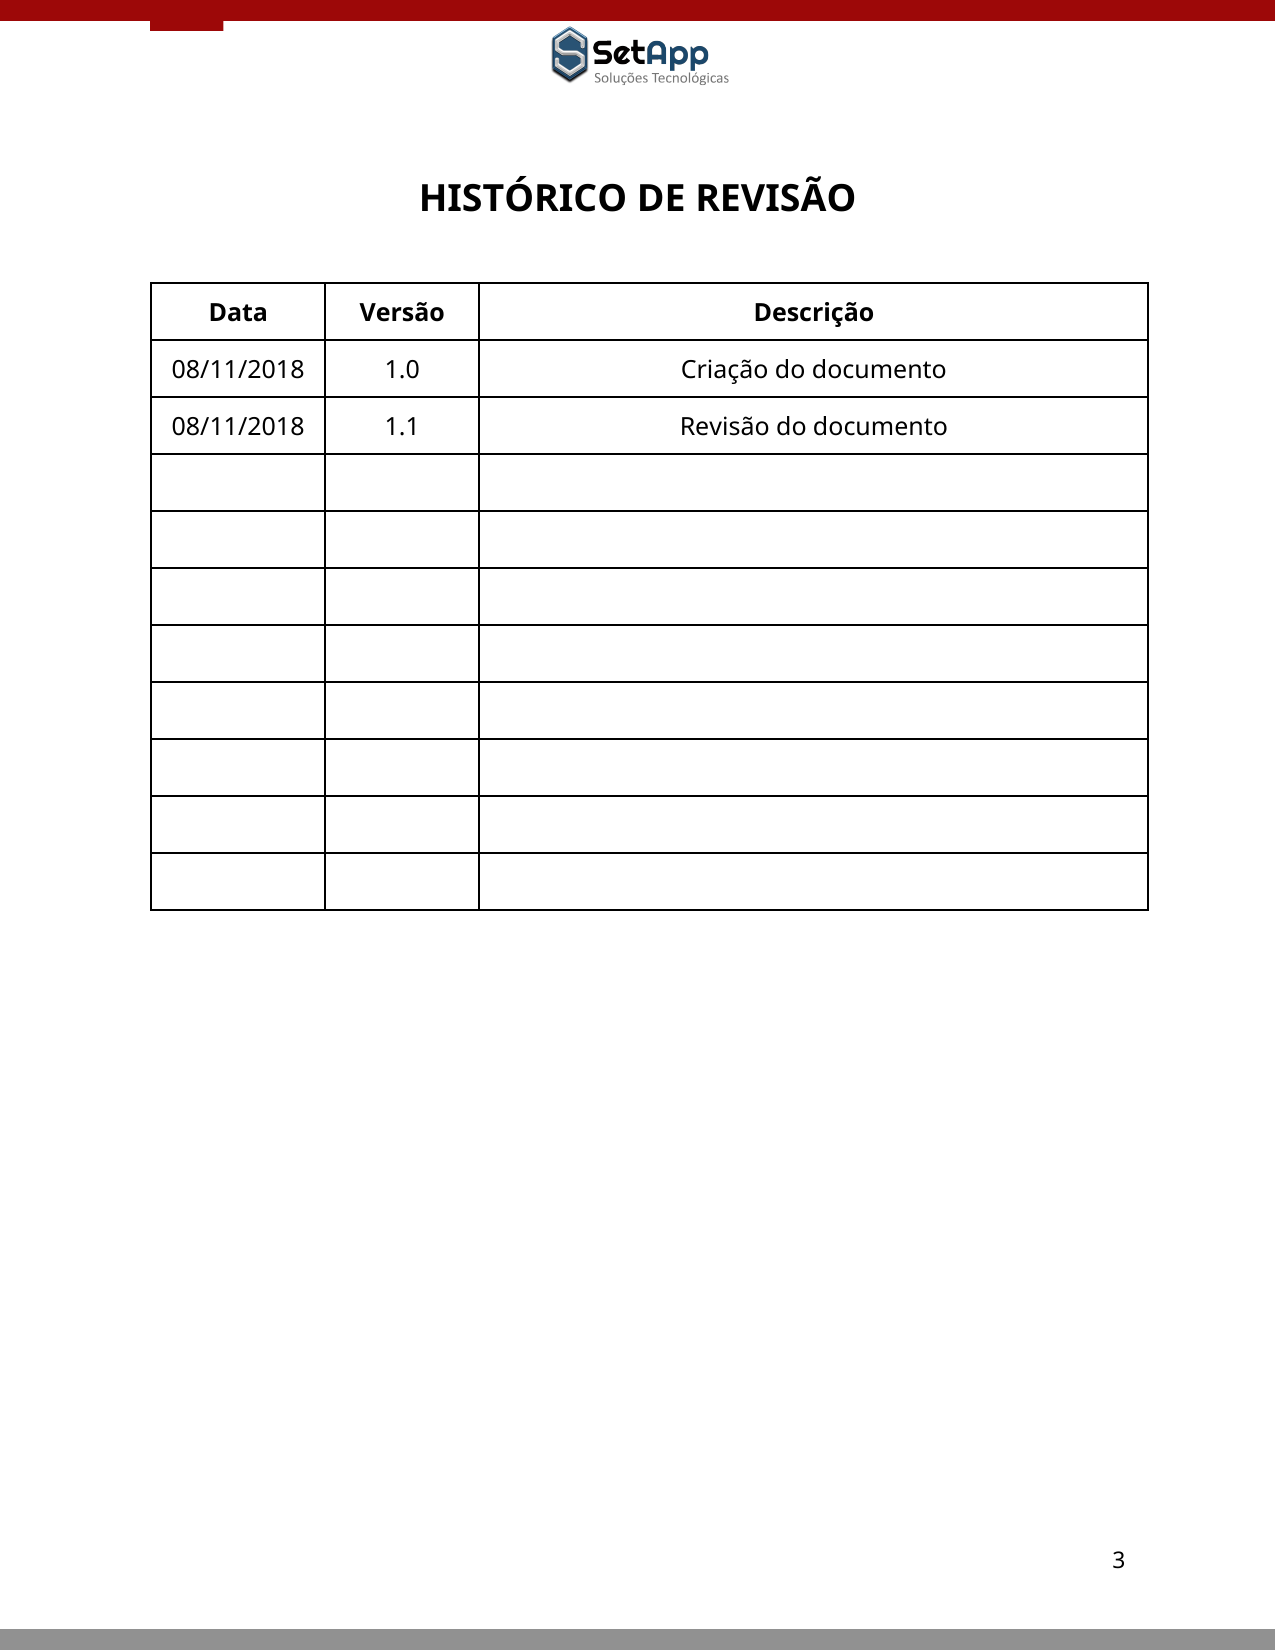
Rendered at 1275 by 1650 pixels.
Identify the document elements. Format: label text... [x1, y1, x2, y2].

table_cell Criação do documento [480, 341, 1147, 396]
table_cell 08/11/2018 [152, 341, 324, 396]
table_cell [326, 626, 478, 681]
table_cell 1.0 [326, 341, 478, 396]
table_header Data [152, 284, 324, 339]
table_cell [326, 797, 478, 852]
table_cell [152, 626, 324, 681]
table_cell [326, 512, 478, 567]
table_cell [326, 740, 478, 794]
subtitle HISTÓRICO DE REVISÃO [150, 171, 1125, 222]
table_cell [326, 683, 478, 738]
table_cell 08/11/2018 [152, 398, 324, 453]
picture [545, 25, 730, 88]
table_cell [480, 626, 1147, 681]
table_header Descrição [480, 284, 1147, 339]
table_cell 1.1 [326, 398, 478, 453]
picture [0, 1629, 1275, 1650]
table_cell [326, 455, 478, 510]
table_cell [152, 797, 324, 852]
table_cell Revisão do documento [480, 398, 1147, 453]
table_cell [152, 683, 324, 738]
table_cell [152, 854, 324, 908]
table_cell [480, 854, 1147, 908]
table_cell [480, 683, 1147, 738]
picture [0, 0, 1275, 31]
table_cell [480, 569, 1147, 624]
table_cell [152, 455, 324, 510]
table_cell [326, 569, 478, 624]
table_cell [480, 512, 1147, 567]
table_cell [480, 740, 1147, 794]
table_header Versão [326, 284, 478, 339]
table_cell [480, 797, 1147, 852]
table_cell [326, 854, 478, 908]
table_cell [152, 512, 324, 567]
table_cell [152, 740, 324, 794]
table_cell [152, 569, 324, 624]
table_cell [480, 455, 1147, 510]
